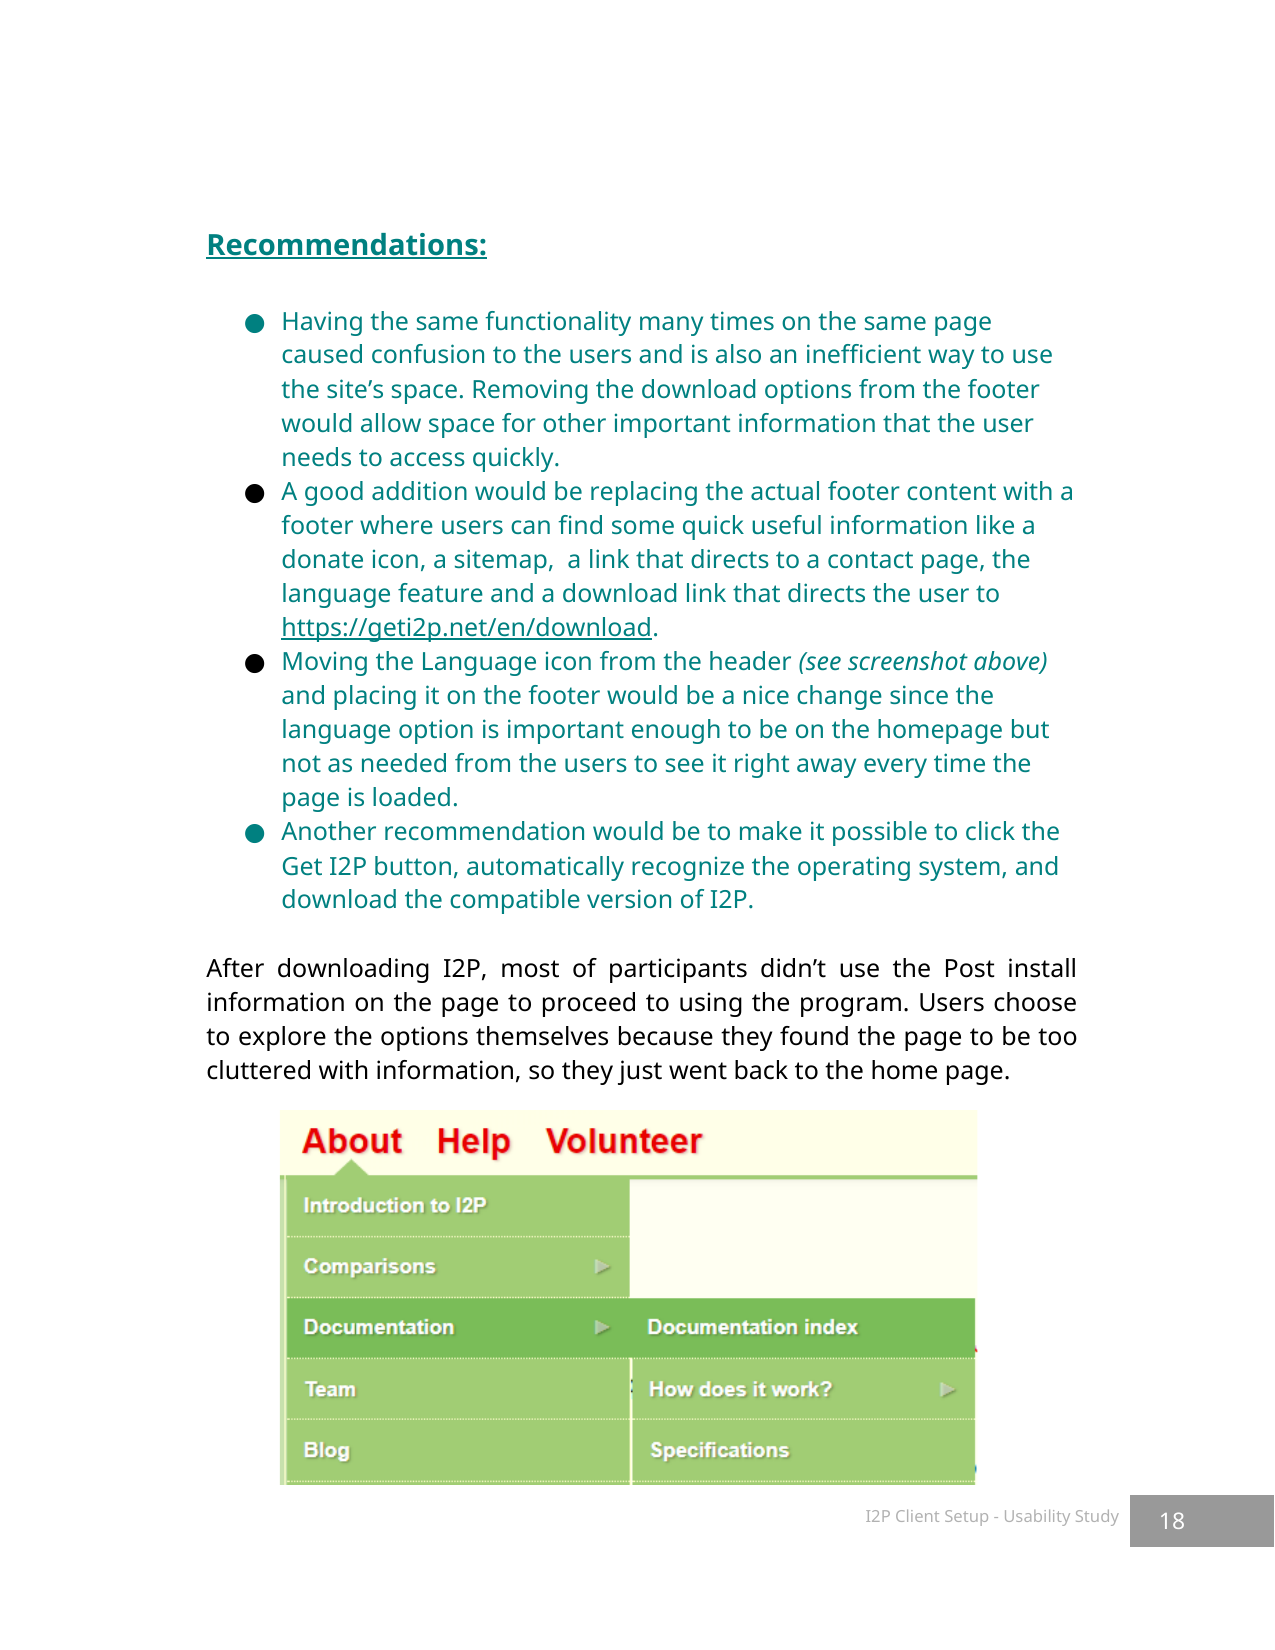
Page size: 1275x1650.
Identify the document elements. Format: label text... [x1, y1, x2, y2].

picture [279, 1110, 978, 1485]
list Having the same functionality many times on the same page caused confusion to the users and is also an inefficient way to use the site’s space. Removing the download options from the footer would allow space for other important information that the user needs to access quickly. [244, 303, 1078, 473]
text After downloading I2P, most of participants didn’t use the Post install information on the page to proceed to using the program. Users choose to explore the options themselves because they found the page to be too cluttered with information, so they just went back to the home page. [206, 950, 1078, 1087]
text Recommendations: [206, 224, 1078, 263]
list Moving the Language icon from the header (see screenshot above) and placing it on the footer would be a nice change since the language option is important enough to be on the homepage but not as needed from the users to see it right away every time the page is loaded. [244, 644, 1078, 814]
list A good addition would be replacing the actual footer content with a footer where users can find some quick useful information like a donate icon, a sitemap, a link that directs to a contact page, the language feature and a download link that directs the user to https://geti2p.net/en/download. [244, 473, 1078, 644]
list Another recommendation would be to make it possible to click the Get I2P button, automatically recognize the operating system, and download the compatible version of I2P. [244, 814, 1078, 916]
